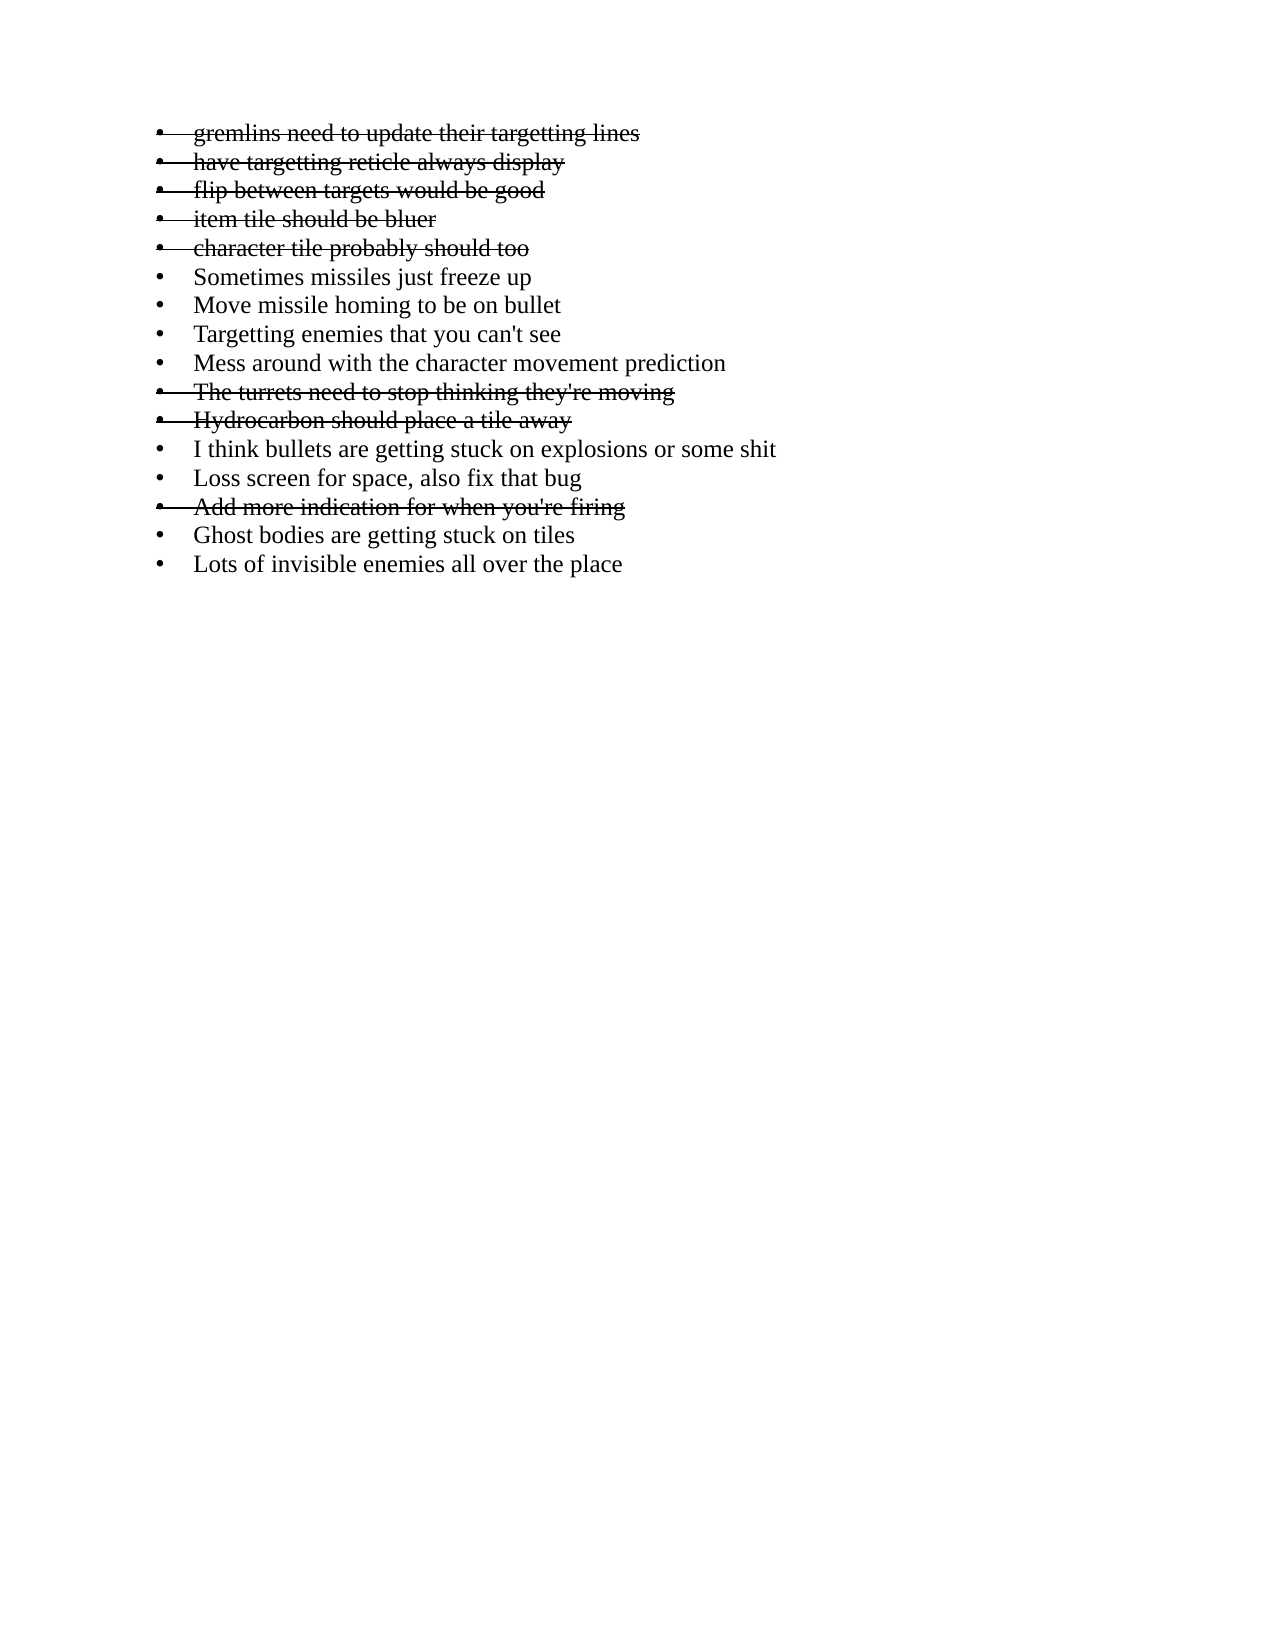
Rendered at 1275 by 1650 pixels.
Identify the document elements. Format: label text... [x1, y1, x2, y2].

list Hydrocarbon should place a tile away [156, 406, 1157, 434]
list Targetting enemies that you can't see [156, 319, 1157, 348]
list flip between targets would be good [156, 176, 1157, 204]
list item tile should be bluer [156, 204, 1157, 233]
list Sometimes missiles just freeze up [156, 262, 1157, 291]
list I think bullets are getting stuck on explosions or some shit [156, 434, 1157, 463]
list have targetting reticle always display [156, 147, 1157, 176]
list Mess around with the character movement prediction [156, 348, 1157, 377]
list Add more indication for when you're firing [156, 492, 1157, 521]
list The turrets need to stop thinking they're moving [156, 377, 1157, 406]
list Loss screen for space, also fix that bug [156, 463, 1157, 492]
list Lots of invisible enemies all over the place [156, 549, 1157, 578]
list Ghost bodies are getting stuck on tiles [156, 521, 1157, 549]
list Move missile homing to be on bullet [156, 291, 1157, 319]
list character tile probably should too [156, 233, 1157, 262]
list gremlins need to update their targetting lines [156, 118, 1157, 147]
